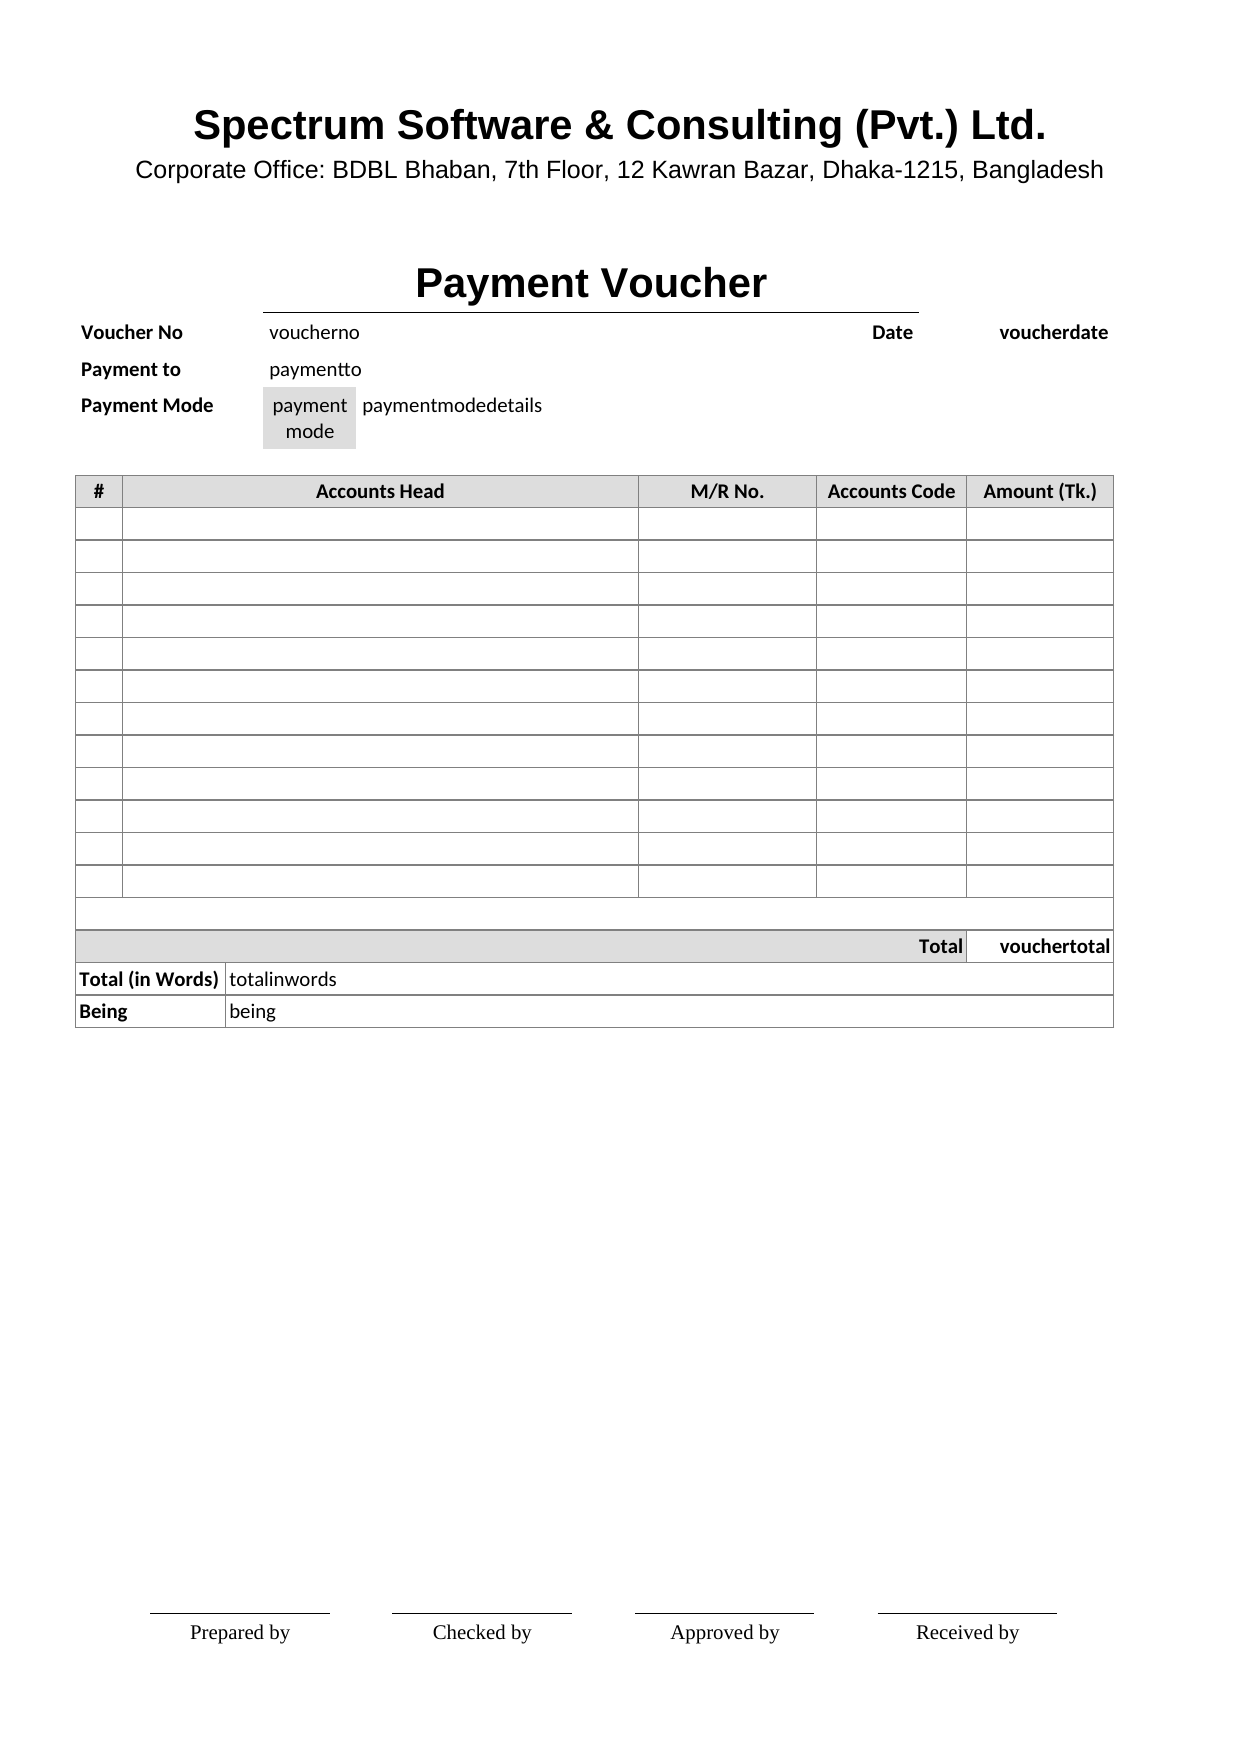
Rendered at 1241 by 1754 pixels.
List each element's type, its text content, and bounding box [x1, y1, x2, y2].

table_cell voucherno [263, 313, 814, 350]
table_cell [123, 508, 638, 539]
table_cell [639, 736, 816, 767]
table_cell [123, 833, 638, 864]
table_cell Date [814, 313, 919, 350]
table_cell [639, 671, 816, 702]
table_cell [123, 866, 638, 897]
table_cell [817, 573, 966, 604]
table_cell [967, 638, 1113, 669]
table_cell [76, 833, 122, 864]
table_cell [817, 833, 966, 864]
table_cell [76, 801, 122, 832]
table_cell [76, 508, 122, 539]
table_cell [76, 898, 1113, 929]
table_cell [639, 866, 816, 897]
table_cell [639, 768, 816, 799]
table_cell [123, 638, 638, 669]
table_header # [76, 476, 122, 507]
table_cell [639, 638, 816, 669]
table_cell paymentto [263, 350, 1114, 387]
table_cell [967, 606, 1113, 637]
table_cell voucherdate [919, 313, 1114, 350]
table_cell [639, 508, 816, 539]
table_cell [817, 736, 966, 767]
table_cell Payment Mode [75, 387, 261, 449]
table_cell Total [76, 931, 966, 962]
table_cell Total (in Words) [76, 963, 225, 994]
table_cell [967, 703, 1113, 734]
table_cell [123, 541, 638, 572]
table_cell [967, 866, 1113, 897]
table_cell [817, 541, 966, 572]
table_cell [967, 508, 1113, 539]
table_cell [817, 703, 966, 734]
table_cell [76, 541, 122, 572]
table_cell [967, 541, 1113, 572]
table_cell [76, 671, 122, 702]
table_cell paymentmodedetails [356, 387, 1114, 449]
table_cell [639, 606, 816, 637]
table_cell [639, 541, 816, 572]
table_cell [76, 606, 122, 637]
table_cell [817, 671, 966, 702]
table_cell [76, 638, 122, 669]
table_cell [76, 768, 122, 799]
table_header [75, 227, 261, 313]
table_cell [967, 801, 1113, 832]
table_cell [639, 801, 816, 832]
table_cell [123, 768, 638, 799]
table_cell [967, 833, 1113, 864]
table_cell [967, 573, 1113, 604]
table_header [919, 227, 1114, 313]
table_header Accounts Code [817, 476, 966, 507]
table_cell [123, 801, 638, 832]
table_cell [817, 508, 966, 539]
table_cell [123, 671, 638, 702]
table_header M/R No. [639, 476, 816, 507]
table_cell being [226, 996, 1113, 1027]
table_cell [967, 768, 1113, 799]
table_cell [76, 573, 122, 604]
table_cell vouchertotal [967, 931, 1113, 962]
table_cell [967, 671, 1113, 702]
table_cell totalinwords [226, 963, 1113, 994]
table_cell [76, 866, 122, 897]
table_header Payment Voucher [263, 227, 919, 312]
table_cell [967, 736, 1113, 767]
table_header Accounts Head [123, 476, 638, 507]
table_cell Being [76, 996, 225, 1027]
table_cell Payment to [75, 350, 261, 387]
table_cell [639, 833, 816, 864]
table_cell [817, 801, 966, 832]
table_cell [817, 866, 966, 897]
table_header Amount (Tk.) [967, 476, 1113, 507]
table_cell [123, 606, 638, 637]
table_cell [817, 606, 966, 637]
table_cell [639, 573, 816, 604]
table_cell [76, 703, 122, 734]
table_cell [76, 736, 122, 767]
table_cell [817, 768, 966, 799]
table_cell Voucher No [75, 313, 261, 350]
table_cell [123, 703, 638, 734]
table_cell [123, 736, 638, 767]
table_cell [639, 703, 816, 734]
table_cell paymentmode [263, 387, 356, 449]
table_cell [123, 573, 638, 604]
table_cell [817, 638, 966, 669]
